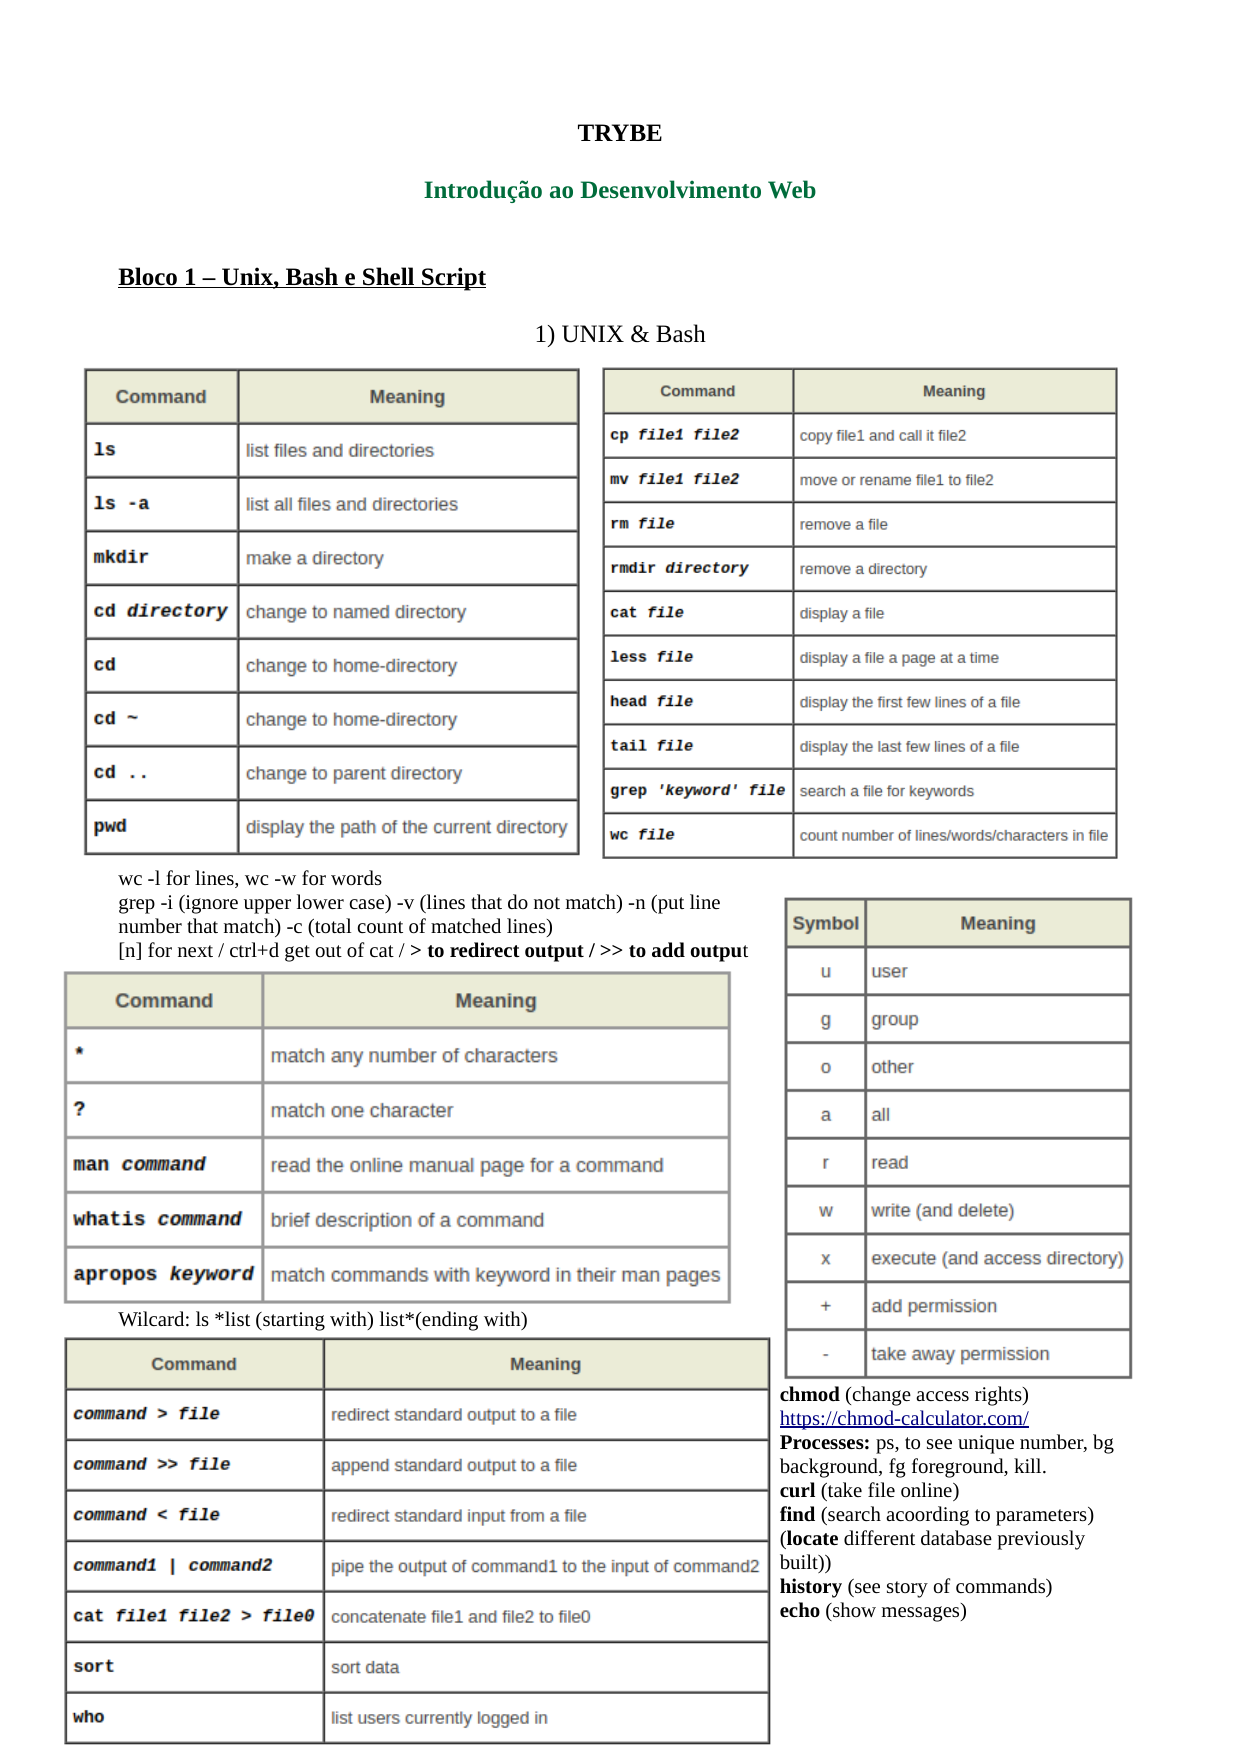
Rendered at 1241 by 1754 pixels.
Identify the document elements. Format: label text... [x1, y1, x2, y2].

picture [600, 364, 1126, 866]
text Processes: ps, to see unique number, bg background, fg foreground, kill. [780, 1429, 1122, 1478]
text 1) UNIX & Bash [118, 319, 1122, 348]
text find (search acoording to parameters) (locate different database previously built)) [780, 1502, 1122, 1574]
text [n] for next / ctrl+d get out of cat / > to redirect output / >> to add output [118, 938, 779, 962]
text echo (show messages) [780, 1598, 1122, 1622]
text Wilcard: ls *list (starting with) list*(ending with) [118, 1307, 779, 1331]
text history (see story of commands) [780, 1574, 1122, 1598]
text wc -l for lines, wc -w for words [118, 866, 1122, 890]
text Bloco 1 – Unix, Bash e Shell Script [118, 262, 1122, 291]
text https://chmod-calculator.com/ [780, 1406, 1122, 1429]
text Introdução ao Desenvolvimento Web [118, 176, 1122, 204]
text chmod (change access rights) [780, 1382, 1122, 1406]
picture [59, 896, 1141, 1754]
picture [77, 364, 590, 864]
text TRYBE [118, 118, 1122, 147]
picture [58, 967, 739, 1307]
text curl (take file online) [780, 1478, 1122, 1502]
text grep -i (ignore upper lower case) -v (lines that do not match) -n (put line number that match) -c (total count of matched lines) [118, 890, 1122, 938]
